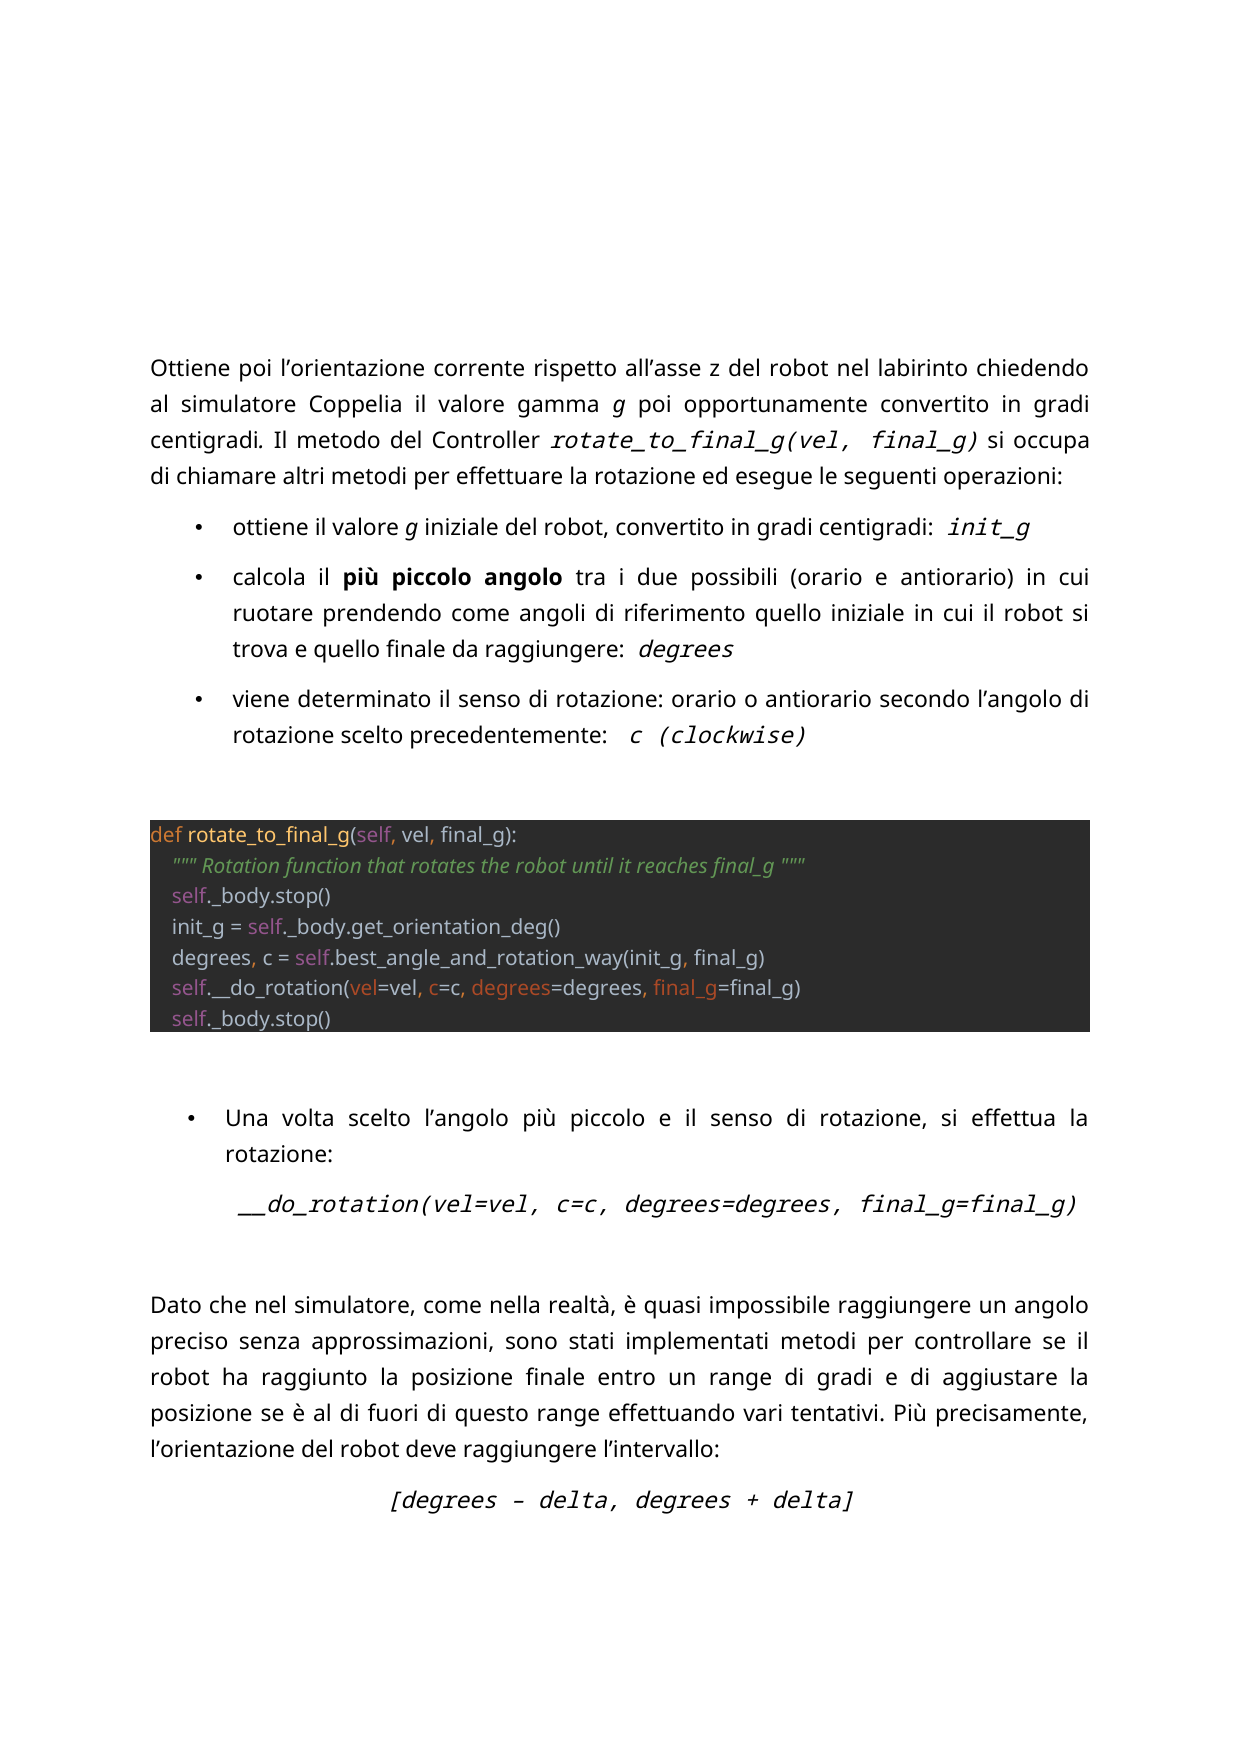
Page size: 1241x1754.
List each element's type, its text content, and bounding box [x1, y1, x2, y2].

list Una volta scelto l’angolo più piccolo e il senso di rotazione, si effettua la rotazione: [187, 1102, 1090, 1169]
text [degrees – delta, degrees + delta] [150, 1484, 1090, 1515]
list calcola il più piccolo angolo tra i due possibili (orario e antiorario) in cui ruotare prendendo come angoli di riferimento quello iniziale in cui il robot si trova e quello finale da raggiungere: degrees [195, 561, 1090, 664]
text Dato che nel simulatore, come nella realtà, è quasi impossibile raggiungere un angolo preciso senza approssimazioni, sono stati implementati metodi per controllare se il robot ha raggiunto la posizione finale entro un range di gradi e di aggiustare la posizione se è al di fuori di questo range effettuando vari tentativi. Più precisamente, l’orientazione del robot deve raggiungere l’intervallo: [150, 1289, 1090, 1464]
text def rotate_to_final_g(self, vel, final_g): """ Rotation function that rotates the robot until it reaches final_g """ self._body.stop() init_g = self._body.get_orientation_deg() degrees, c = self.best_angle_and_rotation_way(init_g, final_g) self.__do_rotation(vel=vel, c=c, degrees=degrees, final_g=final_g) self._body.stop() [150, 820, 1090, 1032]
list ottiene il valore g iniziale del robot, convertito in gradi centigradi: init_g [195, 510, 1090, 542]
text Ottiene poi l’orientazione corrente rispetto all’asse z del robot nel labirinto chiedendo al simulatore Coppelia il valore gamma g poi opportunamente convertito in gradi centigradi. Il metodo del Controller rotate_to_final_g(vel, final_g) si occupa di chiamare altri metodi per effettuare la rotazione ed esegue le seguenti operazioni: [150, 352, 1090, 491]
list viene determinato il senso di rotazione: orario o antiorario secondo l’angolo di rotazione scelto precedentemente: c (clockwise) [195, 683, 1090, 751]
list __do_rotation(vel=vel, c=c, degrees=degrees, final_g=final_g) [187, 1188, 1090, 1219]
